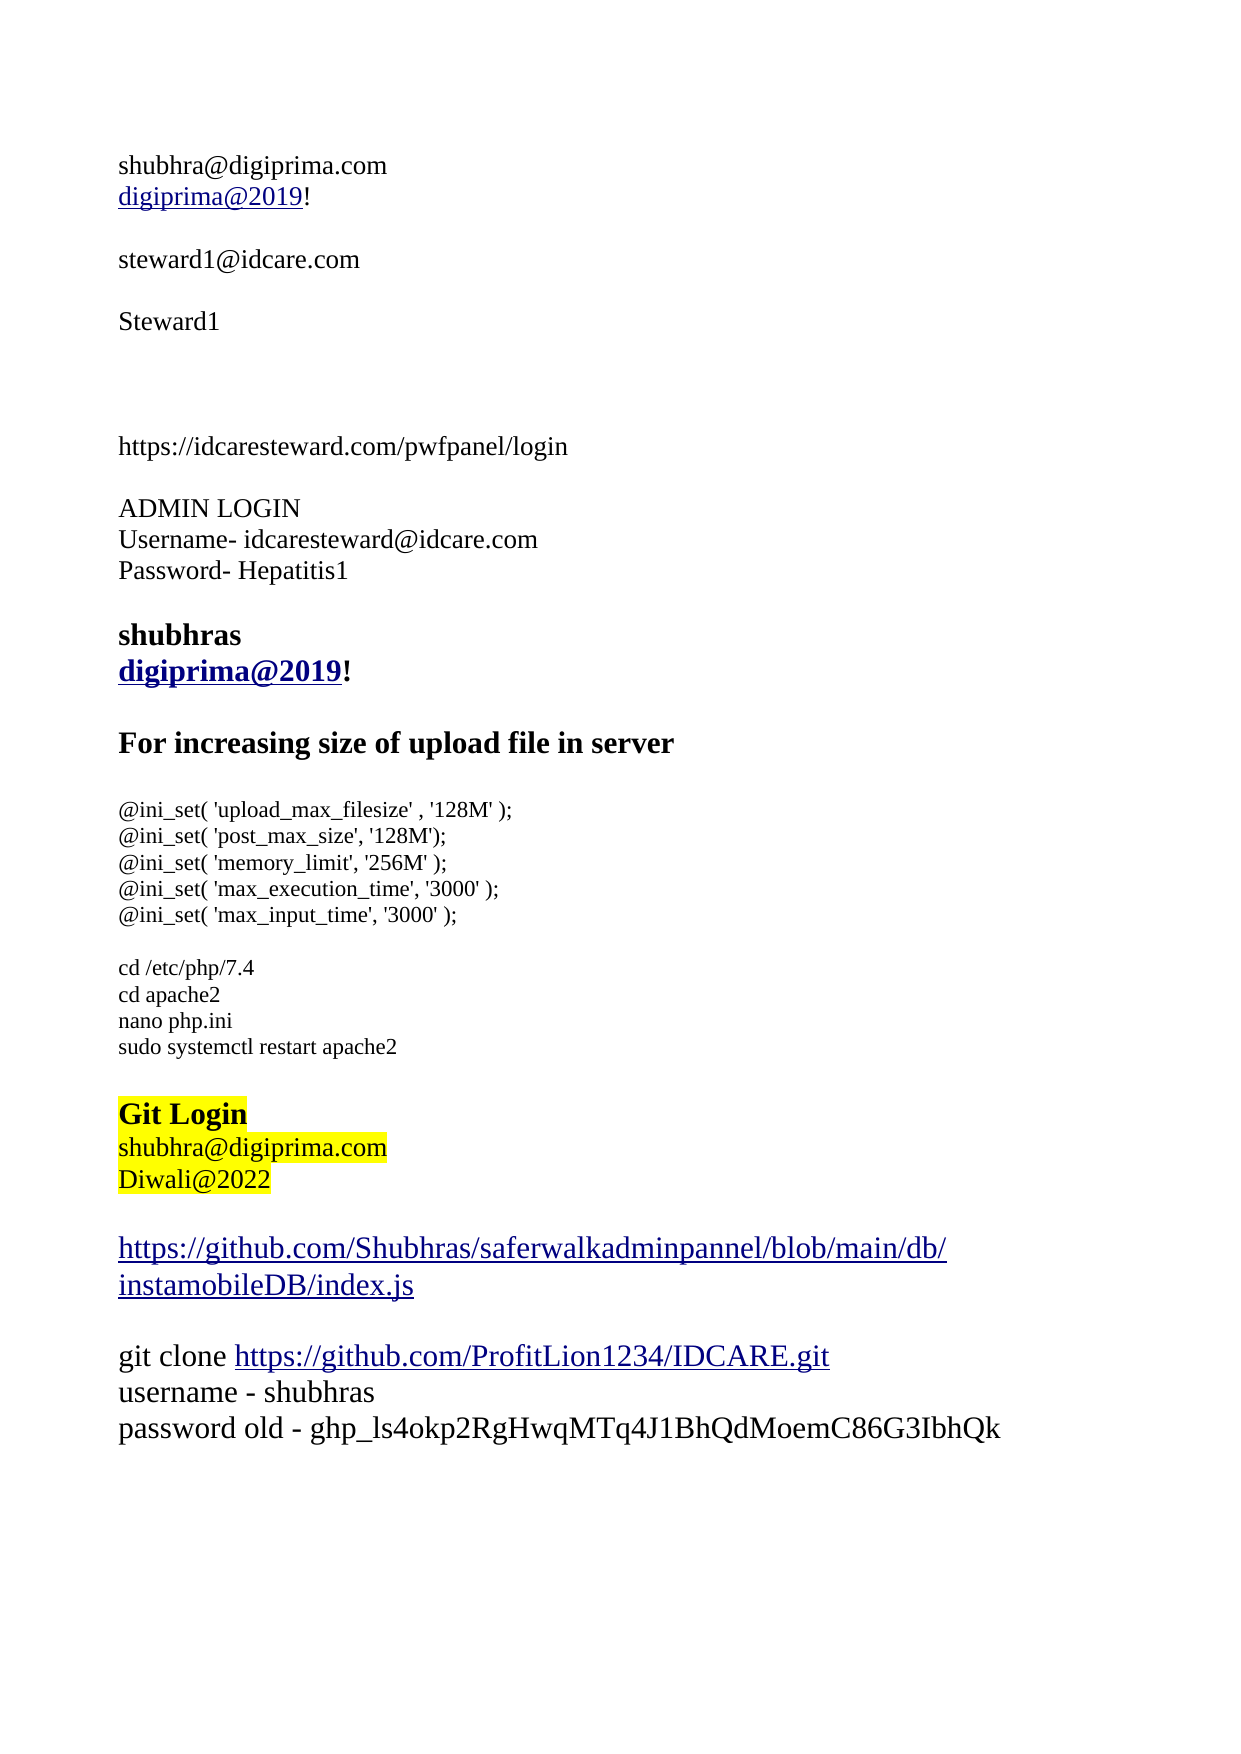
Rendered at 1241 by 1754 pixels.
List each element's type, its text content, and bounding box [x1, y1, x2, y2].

text @ini_set( 'post_max_size', '128M'); [118, 822, 1122, 849]
text @ini_set( 'max_input_time', '3000' ); [118, 902, 1122, 928]
text nano php.ini [118, 1007, 1122, 1033]
text sudo systemctl restart apache2 Git Login [118, 1033, 1122, 1132]
text steward1@idcare.com [118, 243, 1122, 274]
text For increasing size of upload file in server [118, 724, 1122, 760]
text username - shubhras [118, 1373, 1122, 1409]
text shubhra@digiprima.com [118, 149, 1122, 180]
text https://github.com/Shubhras/saferwalkadminpannel/blob/main/db/instamobileDB/index.js [118, 1230, 1122, 1302]
text Diwali@2022 [118, 1163, 1122, 1194]
text ADMIN LOGIN [118, 492, 1122, 523]
text shubhra@digiprima.com [118, 1132, 1122, 1163]
text shubhras [118, 616, 1122, 652]
text @ini_set( 'memory_limit', '256M' ); [118, 849, 1122, 875]
text cd apache2 [118, 981, 1122, 1007]
text git clone https://github.com/ProfitLion1234/IDCARE.git [118, 1338, 1122, 1373]
text digiprima@2019! [118, 652, 1122, 688]
text @ini_set( 'max_execution_time', '3000' ); [118, 875, 1122, 902]
text Username- idcaresteward@idcare.com [118, 523, 1122, 554]
text password old - 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 [118, 1409, 1122, 1445]
text cd /etc/php/7.4 [118, 954, 1122, 981]
text Password- Hepatitis1 [118, 554, 1122, 585]
text https://idcaresteward.com/pwfpanel/login [118, 429, 1122, 461]
text @ini_set( 'upload_max_filesize' , '128M' ); [118, 796, 1122, 822]
text Steward1 [118, 305, 1122, 336]
text digiprima@2019! [118, 180, 1122, 212]
